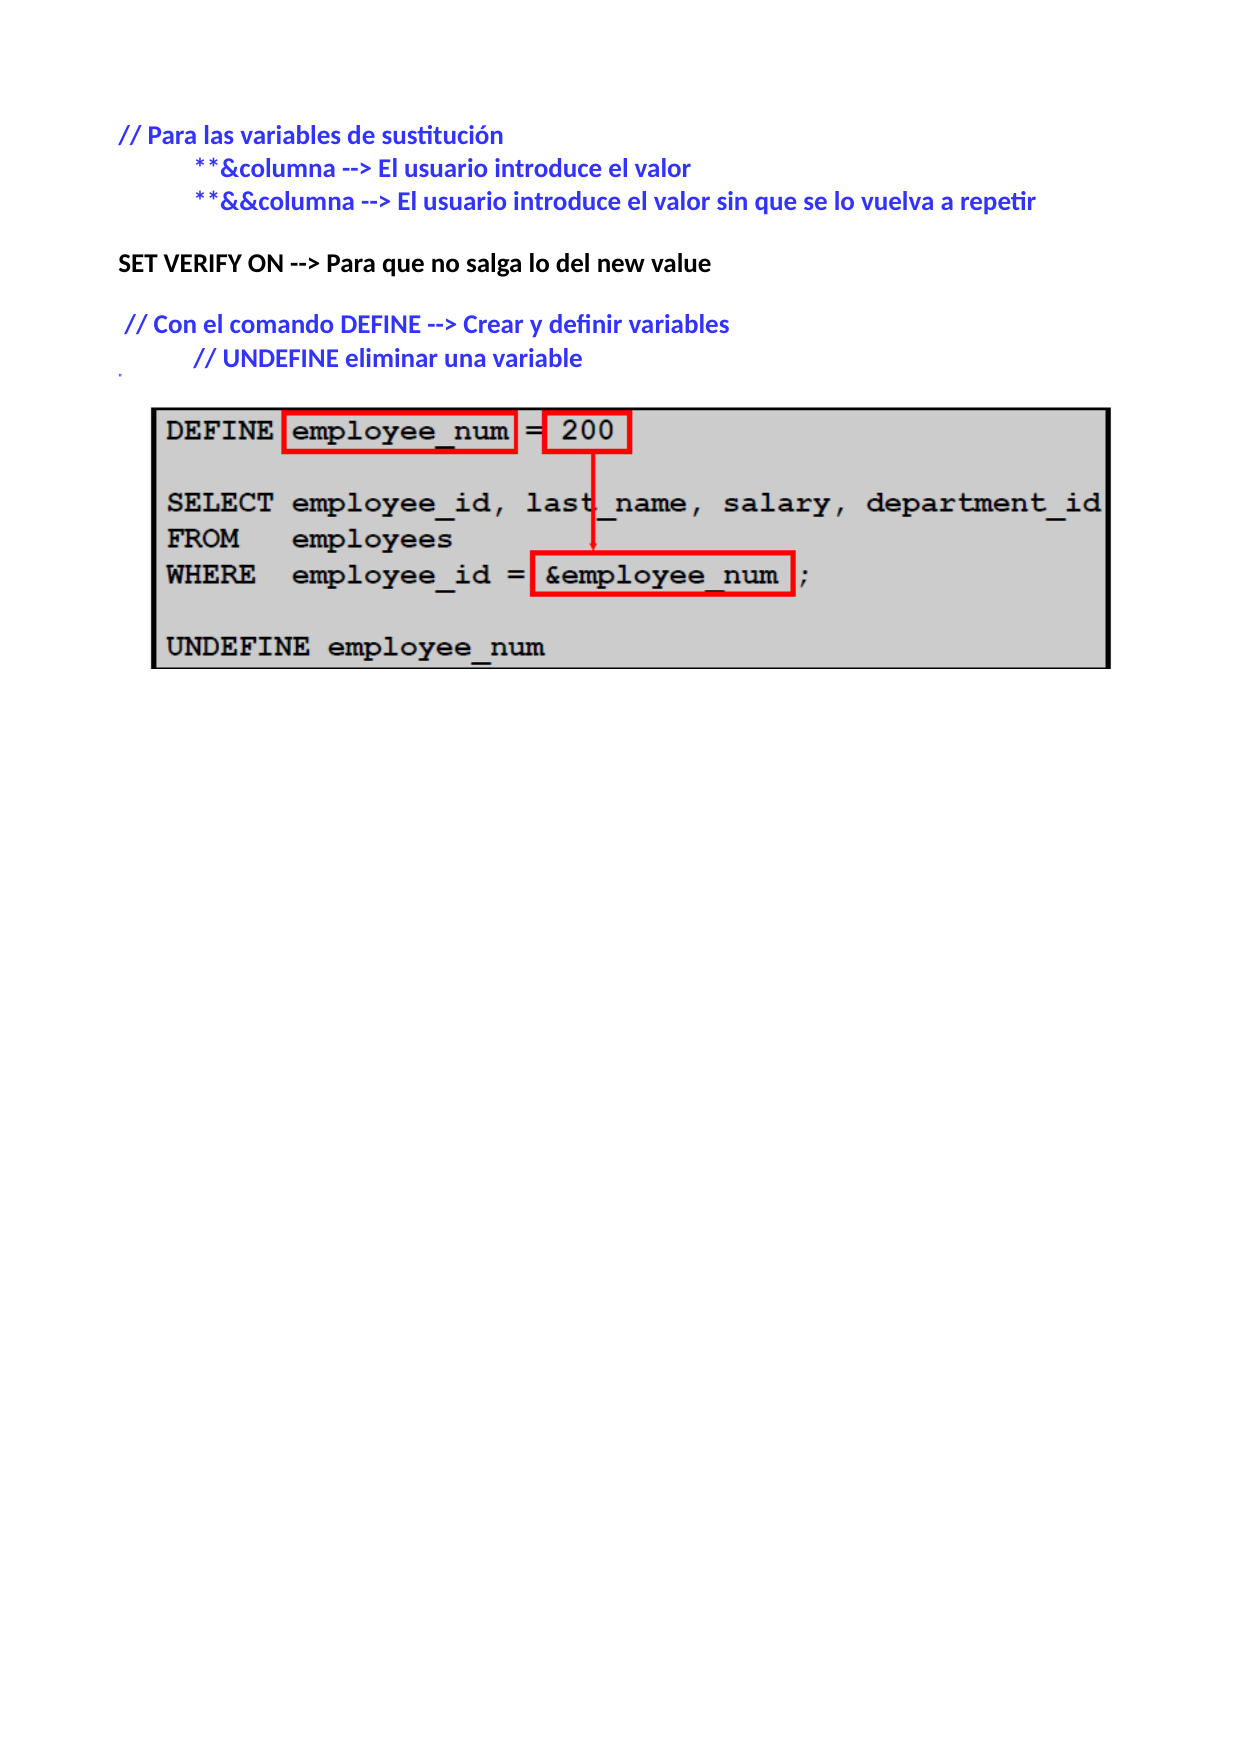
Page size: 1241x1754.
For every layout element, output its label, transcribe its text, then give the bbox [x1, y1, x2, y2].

text **&columna --> El usuario introduce el valor [118, 151, 1122, 184]
text SET VERIFY ON --> Para que no salga lo del new value [118, 246, 1122, 279]
text // Para las variables de sustitución [118, 118, 1122, 151]
picture [118, 373, 1123, 669]
text **&&columna --> El usuario introduce el valor sin que se lo vuelva a repetir [118, 184, 1122, 217]
text // Con el comando DEFINE --> Crear y definir variables [118, 308, 1122, 341]
text // UNDEFINE eliminar una variable [118, 341, 1122, 373]
